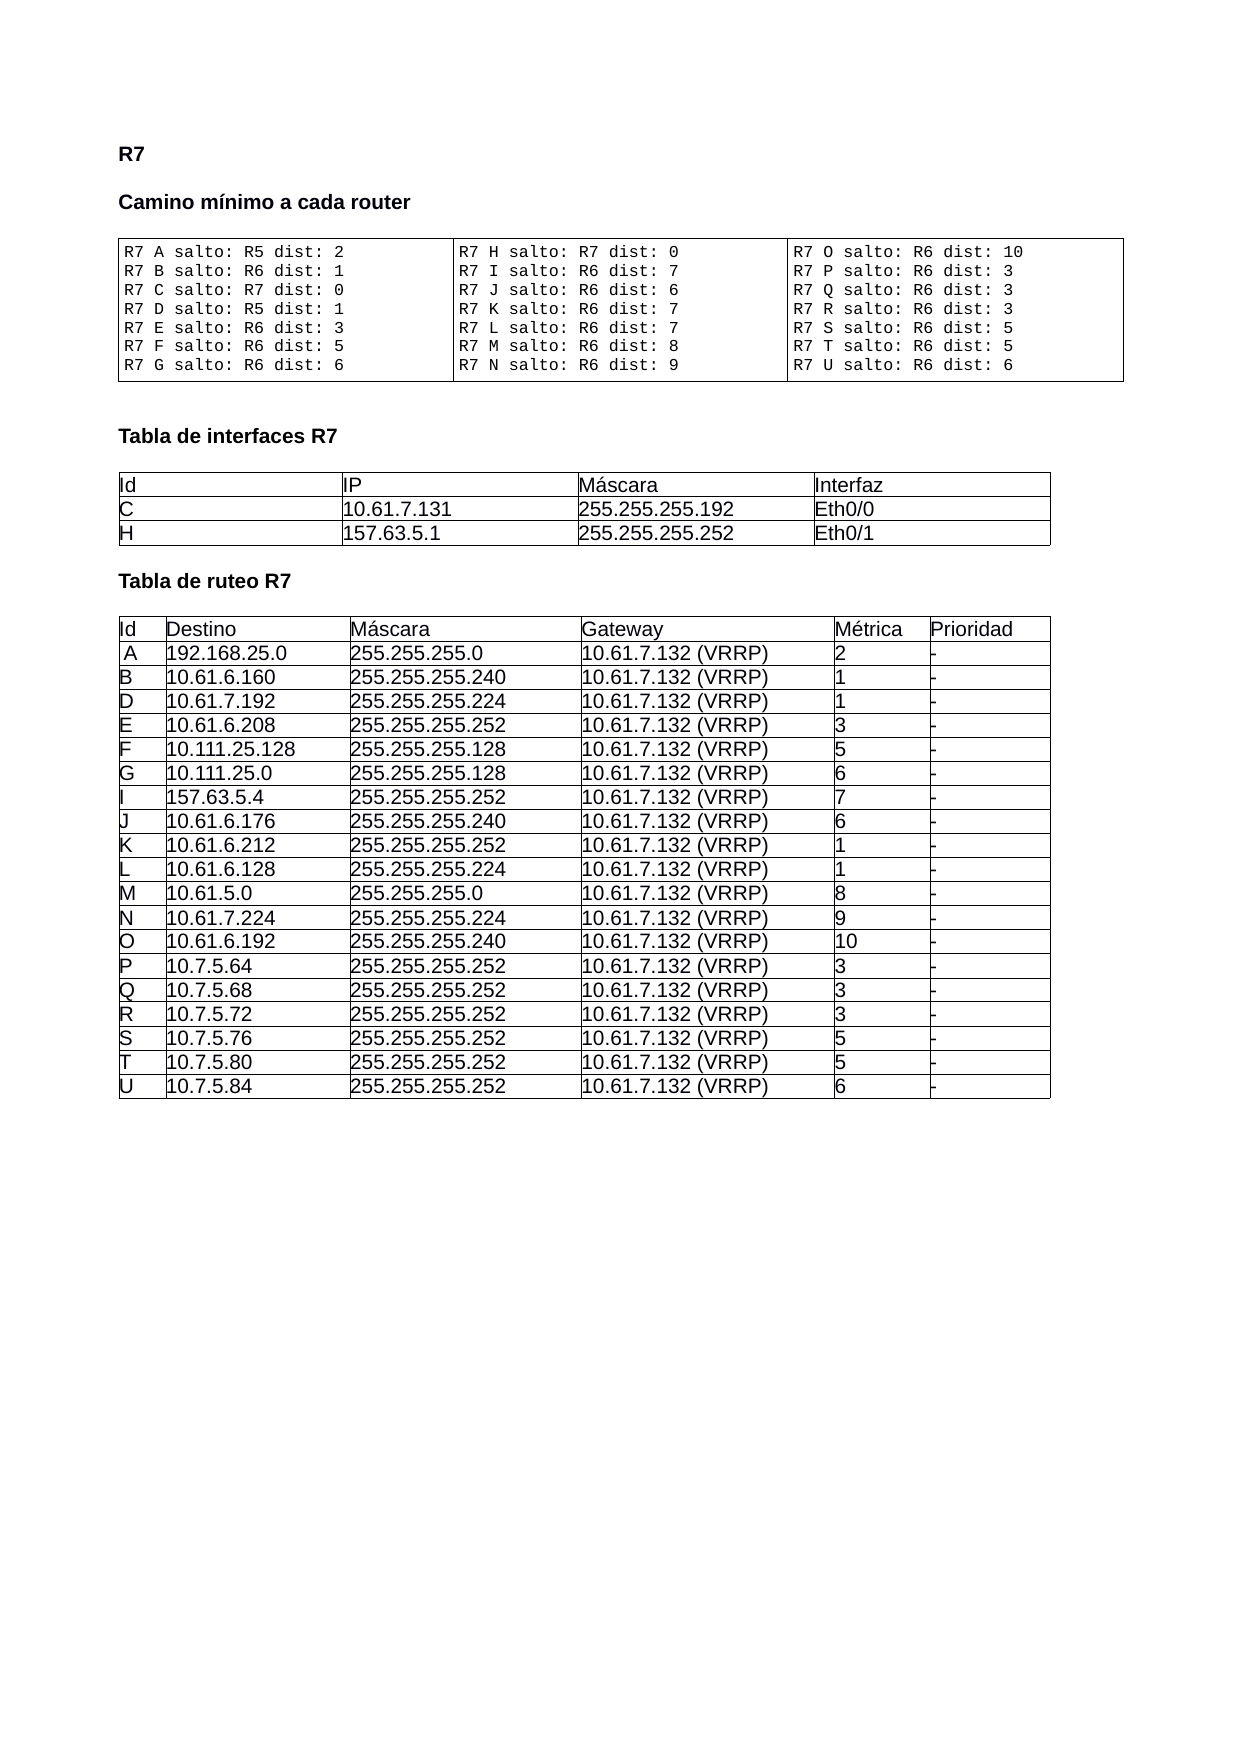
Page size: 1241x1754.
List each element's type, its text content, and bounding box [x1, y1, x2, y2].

table_cell - [931, 690, 1050, 713]
table_cell 255.255.255.224 [351, 906, 581, 929]
table_cell B [120, 666, 166, 689]
table_cell 10.61.7.132 (VRRP) [582, 786, 834, 809]
table_cell Eth0/1 [815, 521, 1050, 544]
table_header Id [120, 617, 166, 641]
table_cell 10.61.7.224 [167, 906, 350, 929]
table_header Máscara [579, 473, 814, 496]
table_cell - [931, 979, 1050, 1001]
table_cell 10.111.25.128 [167, 738, 350, 761]
table_cell 10.61.7.132 (VRRP) [582, 930, 834, 953]
table_cell 10.111.25.0 [167, 762, 350, 785]
table_cell 3 [835, 1002, 930, 1026]
table_cell 255.255.255.252 [351, 954, 581, 977]
table_cell K [120, 834, 166, 857]
table_cell C [120, 497, 342, 520]
table_cell - [931, 1002, 1050, 1026]
table_cell F [120, 738, 166, 761]
table_cell 10.61.7.132 (VRRP) [582, 690, 834, 713]
table_cell 5 [835, 1027, 930, 1049]
table_cell 10.61.6.128 [167, 858, 350, 881]
table_cell L [120, 858, 166, 881]
table_cell M [120, 882, 166, 905]
table_cell 10.61.7.132 (VRRP) [582, 762, 834, 785]
table_cell 255.255.255.252 [351, 979, 581, 1001]
table_cell 8 [835, 882, 930, 905]
table_cell 255.255.255.252 [351, 714, 581, 737]
table_cell 255.255.255.240 [351, 810, 581, 833]
list Camino mínimo a cada router [118, 190, 1122, 214]
table_cell 10.7.5.84 [167, 1075, 350, 1098]
table_cell 157.63.5.4 [167, 786, 350, 809]
text R7 [118, 142, 1122, 166]
table_cell - [931, 954, 1050, 977]
table_cell - [931, 666, 1050, 689]
table_cell 10.61.6.176 [167, 810, 350, 833]
table_cell D [120, 690, 166, 713]
table_header R7 O salto: R6 dist: 10 R7 P salto: R6 dist: 3 R7 Q salto: R6 dist: 3 R7 R salto: R6 dist: 3 R7 S salto: R6 dist: 5 R7 T salto: R6 dist: 5 R7 U salto: R6 dist: 6 [788, 239, 1123, 381]
table_header Prioridad [931, 617, 1050, 641]
table_cell 255.255.255.240 [351, 666, 581, 689]
table_cell 1 [835, 858, 930, 881]
table_cell 10.61.7.132 (VRRP) [582, 882, 834, 905]
table_header Interfaz [815, 473, 1050, 496]
table_cell 255.255.255.224 [351, 858, 581, 881]
table_cell 6 [835, 810, 930, 833]
table_cell 10.61.6.212 [167, 834, 350, 857]
table_cell - [931, 1051, 1050, 1074]
table_cell T [120, 1051, 166, 1074]
table_cell S [120, 1027, 166, 1049]
table_cell 1 [835, 690, 930, 713]
table_cell - [931, 642, 1050, 664]
table_cell 3 [835, 954, 930, 977]
table_cell 255.255.255.240 [351, 930, 581, 953]
table_cell 255.255.255.0 [351, 882, 581, 905]
table_cell 6 [835, 1075, 930, 1098]
table_cell 10.61.7.132 (VRRP) [582, 1002, 834, 1026]
table_cell 10.7.5.72 [167, 1002, 350, 1026]
text Tabla de interfaces R7 [118, 424, 1122, 448]
table_header Destino [167, 617, 350, 641]
table_cell 10 [835, 930, 930, 953]
table_cell 10.61.7.132 (VRRP) [582, 1051, 834, 1074]
table_cell 10.61.7.132 (VRRP) [582, 1075, 834, 1098]
table_cell - [931, 882, 1050, 905]
table_cell 10.61.7.132 (VRRP) [582, 954, 834, 977]
table_cell 192.168.25.0 [167, 642, 350, 664]
table_header IP [343, 473, 578, 496]
table_cell R [120, 1002, 166, 1026]
table_cell 1 [835, 666, 930, 689]
table_cell 1 [835, 834, 930, 857]
table_cell 10.61.7.132 (VRRP) [582, 642, 834, 664]
table_cell 10.61.7.132 (VRRP) [582, 1027, 834, 1049]
table_cell 5 [835, 1051, 930, 1074]
table_cell 10.61.7.132 (VRRP) [582, 858, 834, 881]
table_cell 255.255.255.192 [579, 497, 814, 520]
table_cell 10.61.7.132 (VRRP) [582, 666, 834, 689]
table_cell 255.255.255.252 [351, 1027, 581, 1049]
table_header Gateway [582, 617, 834, 641]
table_cell - [931, 906, 1050, 929]
table_cell - [931, 858, 1050, 881]
table_cell 157.63.5.1 [343, 521, 578, 544]
table_cell 7 [835, 786, 930, 809]
table_cell 10.7.5.80 [167, 1051, 350, 1074]
table_cell 10.7.5.64 [167, 954, 350, 977]
table_header Id [120, 473, 342, 496]
table_cell - [931, 786, 1050, 809]
table_cell 3 [835, 979, 930, 1001]
table_cell U [120, 1075, 166, 1098]
table_cell E [120, 714, 166, 737]
table_cell 10.61.7.132 (VRRP) [582, 714, 834, 737]
table_cell 10.61.6.160 [167, 666, 350, 689]
table_cell 10.61.7.132 (VRRP) [582, 834, 834, 857]
table_cell 10.61.7.132 (VRRP) [582, 906, 834, 929]
table_cell - [931, 1027, 1050, 1049]
table_cell Q [120, 979, 166, 1001]
table_cell 255.255.255.0 [351, 642, 581, 664]
table_cell P [120, 954, 166, 977]
table_cell 255.255.255.252 [351, 1051, 581, 1074]
table_cell - [931, 810, 1050, 833]
table_cell H [120, 521, 342, 544]
table_cell N [120, 906, 166, 929]
table_cell - [931, 738, 1050, 761]
table_cell - [931, 930, 1050, 953]
table_cell 255.255.255.252 [579, 521, 814, 544]
table_cell 255.255.255.224 [351, 690, 581, 713]
table_cell - [931, 714, 1050, 737]
table_cell O [120, 930, 166, 953]
text Tabla de ruteo R7 [118, 568, 1122, 592]
table_cell G [120, 762, 166, 785]
table_cell 6 [835, 762, 930, 785]
table_cell 2 [835, 642, 930, 664]
table_header Métrica [835, 617, 930, 641]
table_cell 3 [835, 714, 930, 737]
table_cell J [120, 810, 166, 833]
table_cell 10.61.7.132 (VRRP) [582, 810, 834, 833]
table_header R7 A salto: R5 dist: 2 R7 B salto: R6 dist: 1 R7 C salto: R7 dist: 0 R7 D salto: R5 dist: 1 R7 E salto: R6 dist: 3 R7 F salto: R6 dist: 5 R7 G salto: R6 dist: 6 [119, 239, 453, 381]
table_cell 255.255.255.252 [351, 786, 581, 809]
table_cell - [931, 834, 1050, 857]
table_cell 10.61.6.208 [167, 714, 350, 737]
table_cell 5 [835, 738, 930, 761]
table_cell 10.61.6.192 [167, 930, 350, 953]
table_cell 255.255.255.252 [351, 834, 581, 857]
table_cell 10.7.5.76 [167, 1027, 350, 1049]
table_cell 255.255.255.128 [351, 738, 581, 761]
table_cell 9 [835, 906, 930, 929]
table_cell Eth0/0 [815, 497, 1050, 520]
table_cell A [120, 642, 166, 664]
table_cell - [931, 1075, 1050, 1098]
table_cell - [931, 762, 1050, 785]
table_header R7 H salto: R7 dist: 0 R7 I salto: R6 dist: 7 R7 J salto: R6 dist: 6 R7 K salto: R6 dist: 7 R7 L salto: R6 dist: 7 R7 M salto: R6 dist: 8 R7 N salto: R6 dist: 9 [454, 239, 787, 381]
table_cell 255.255.255.128 [351, 762, 581, 785]
table_cell I [120, 786, 166, 809]
table_cell 255.255.255.252 [351, 1075, 581, 1098]
table_cell 10.61.7.132 (VRRP) [582, 738, 834, 761]
table_header Máscara [351, 617, 581, 641]
table_cell 10.61.7.131 [343, 497, 578, 520]
table_cell 10.61.5.0 [167, 882, 350, 905]
table_cell 10.7.5.68 [167, 979, 350, 1001]
table_cell 255.255.255.252 [351, 1002, 581, 1026]
table_cell 10.61.7.132 (VRRP) [582, 979, 834, 1001]
table_cell 10.61.7.192 [167, 690, 350, 713]
